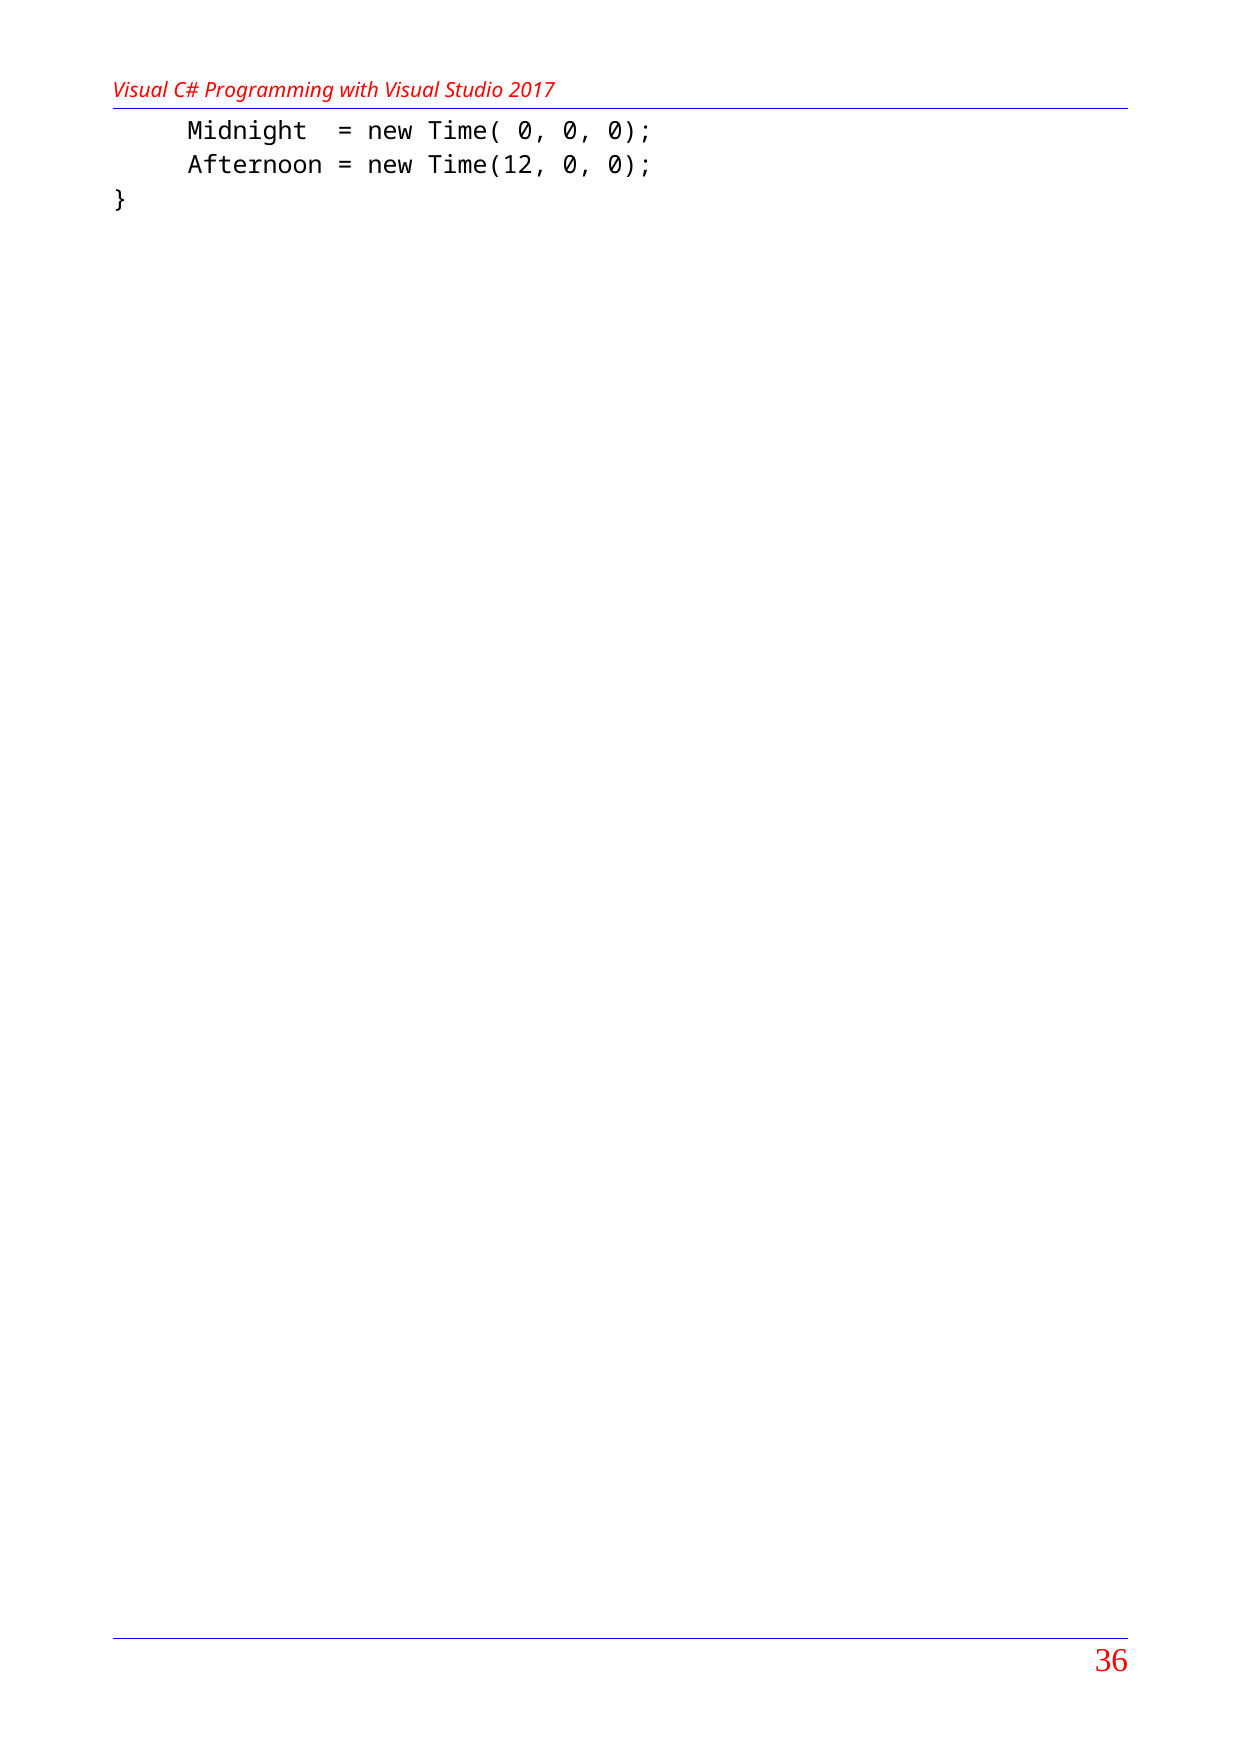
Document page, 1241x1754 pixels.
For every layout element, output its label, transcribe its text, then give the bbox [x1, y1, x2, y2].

text Midnight = new Time( 0, 0, 0); [112, 112, 1128, 147]
text Afternoon = new Time(12, 0, 0); [112, 147, 1128, 181]
text } [112, 181, 1128, 215]
